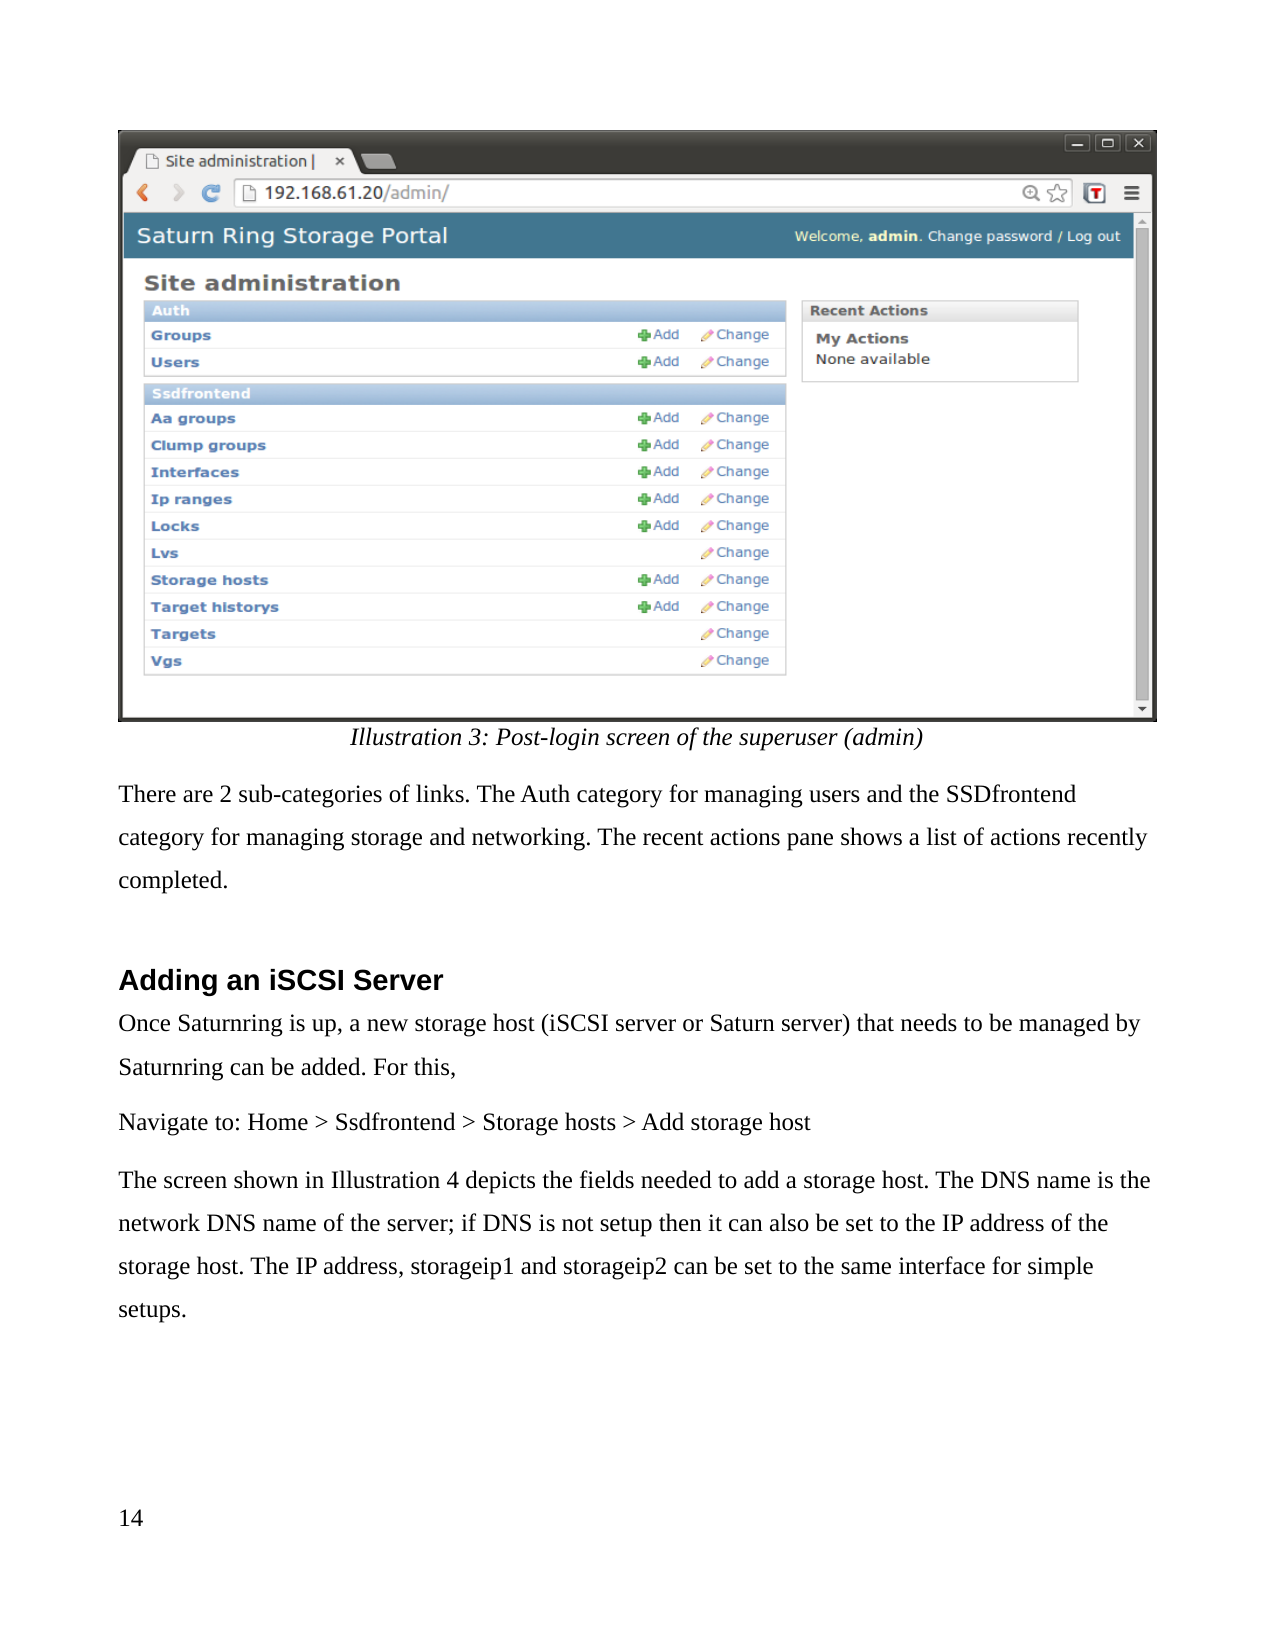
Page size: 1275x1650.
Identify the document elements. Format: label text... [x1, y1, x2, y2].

text There are 2 sub-categories of links. The Auth category for managing users and the SSDfrontend category for managing storage and networking. The recent actions pane shows a list of actions recently completed. [118, 779, 1157, 894]
picture [118, 130, 1157, 722]
text Once Saturnring is up, a new storage host (iSCSI server or Saturn server) that needs to be managed by Saturnring can be added. For this, [118, 1008, 1157, 1080]
text Illustration 3: Post-login screen of the superuser (admin) [118, 722, 1157, 751]
subtitle Adding an iSCSI Server [118, 962, 1157, 996]
text Navigate to: Home > Ssdfrontend > Storage hosts > Add storage host [118, 1107, 1157, 1136]
text The screen shown in Illustration 4 depicts the fields needed to add a storage host. The DNS name is the network DNS name of the server; if DNS is not setup then it can also be set to the IP address of the storage host. The IP address, storageip1 and storageip2 can be set to the same interface for simple setups. [118, 1165, 1157, 1323]
